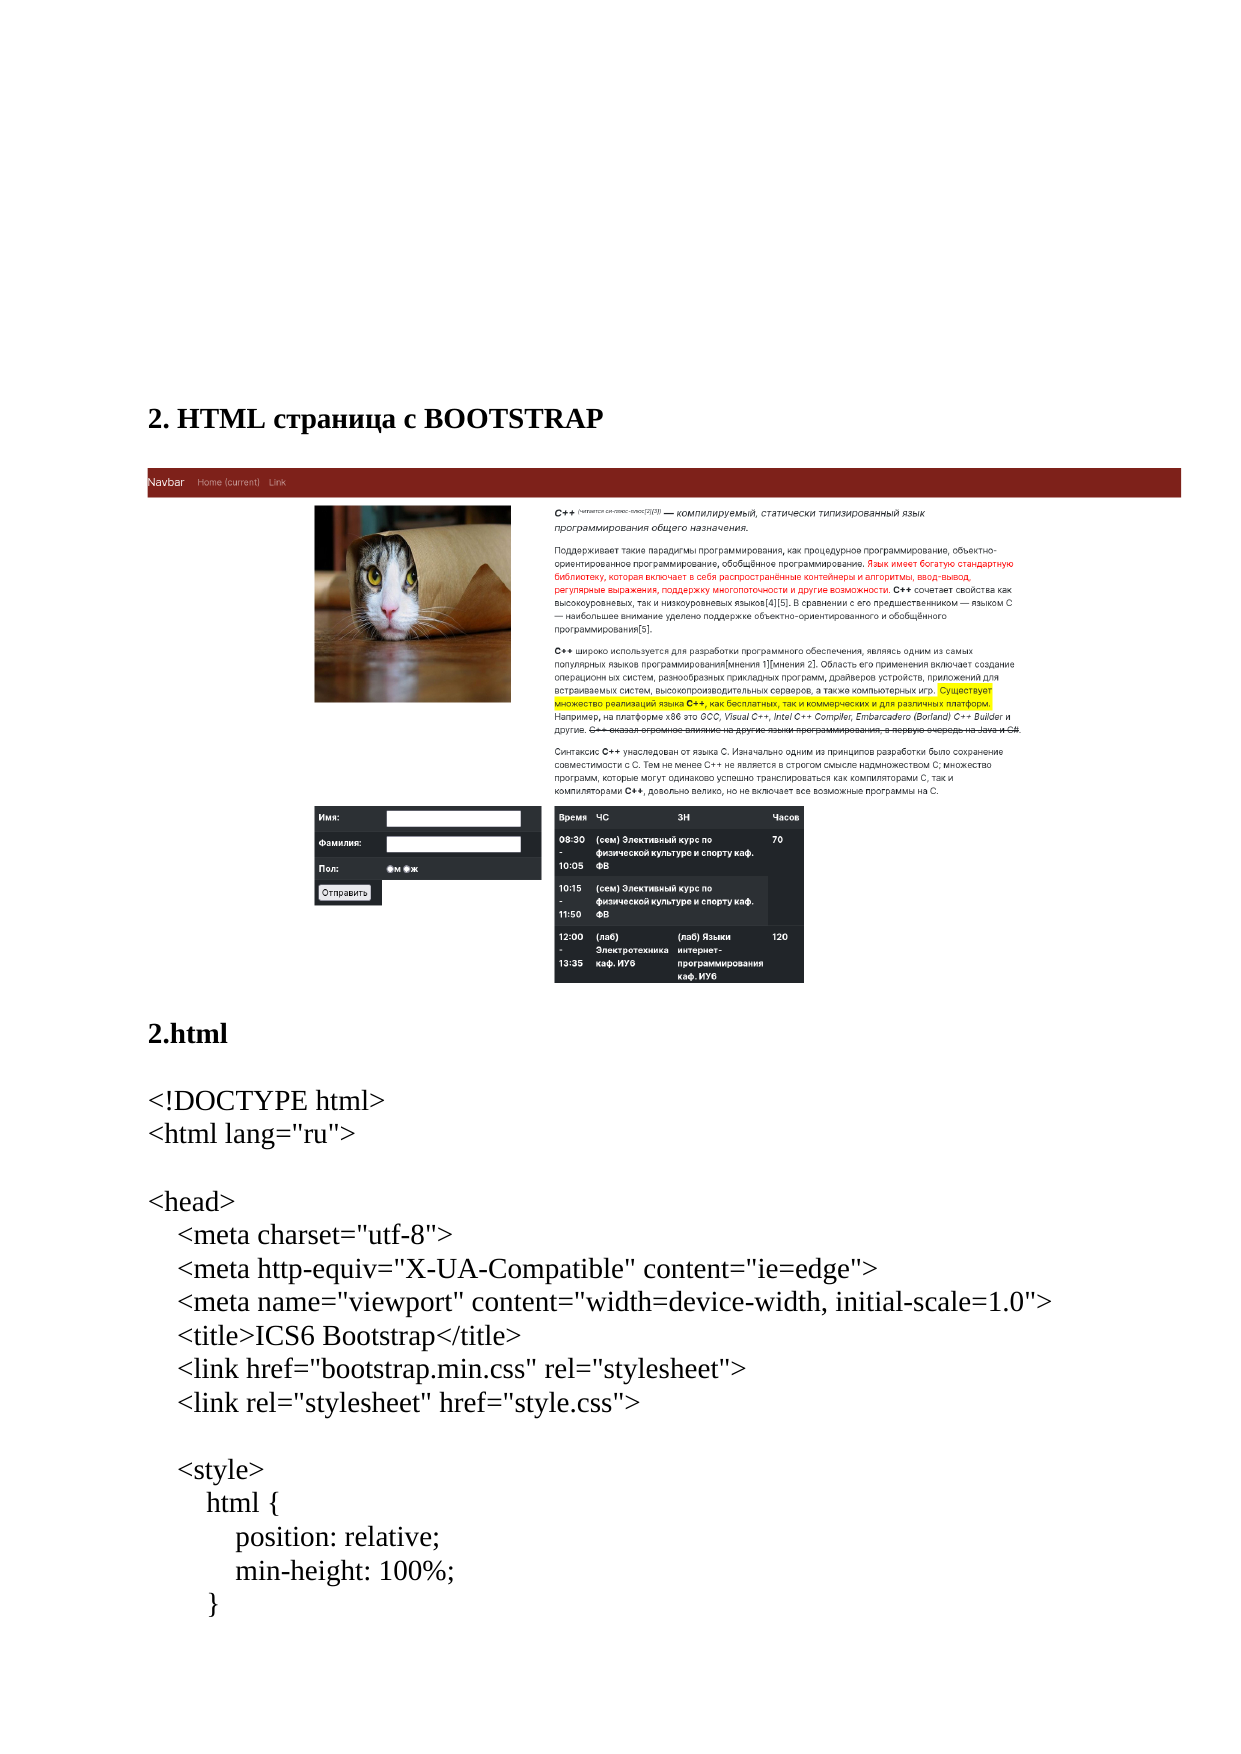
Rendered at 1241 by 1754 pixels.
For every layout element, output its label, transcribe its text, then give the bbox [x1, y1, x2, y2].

text min-height: 100%; [148, 1553, 1181, 1586]
text <meta name="viewport" content="width=device-width, initial-scale=1.0"> [148, 1284, 1181, 1318]
text } [148, 1586, 1181, 1620]
text 2.html [148, 1016, 1181, 1049]
text 2. HTML страница с BOOTSTRAP [148, 401, 1181, 434]
text <meta http-equiv="X-UA-Compatible" content="ie=edge"> [148, 1251, 1181, 1284]
picture [147, 468, 1182, 983]
text <head> [148, 1184, 1181, 1217]
text <link rel="stylesheet" href="style.css"> [148, 1385, 1181, 1418]
text position: relative; [148, 1519, 1181, 1553]
text html { [148, 1486, 1181, 1519]
text <meta charset="utf-8"> [148, 1217, 1181, 1251]
text <title>ICS6 Bootstrap</title> [148, 1318, 1181, 1351]
text <html lang="ru"> [148, 1117, 1181, 1150]
text <style> [148, 1452, 1181, 1486]
text <!DOCTYPE html> [148, 1083, 1181, 1117]
text <link href="bootstrap.min.css" rel="stylesheet"> [148, 1351, 1181, 1385]
